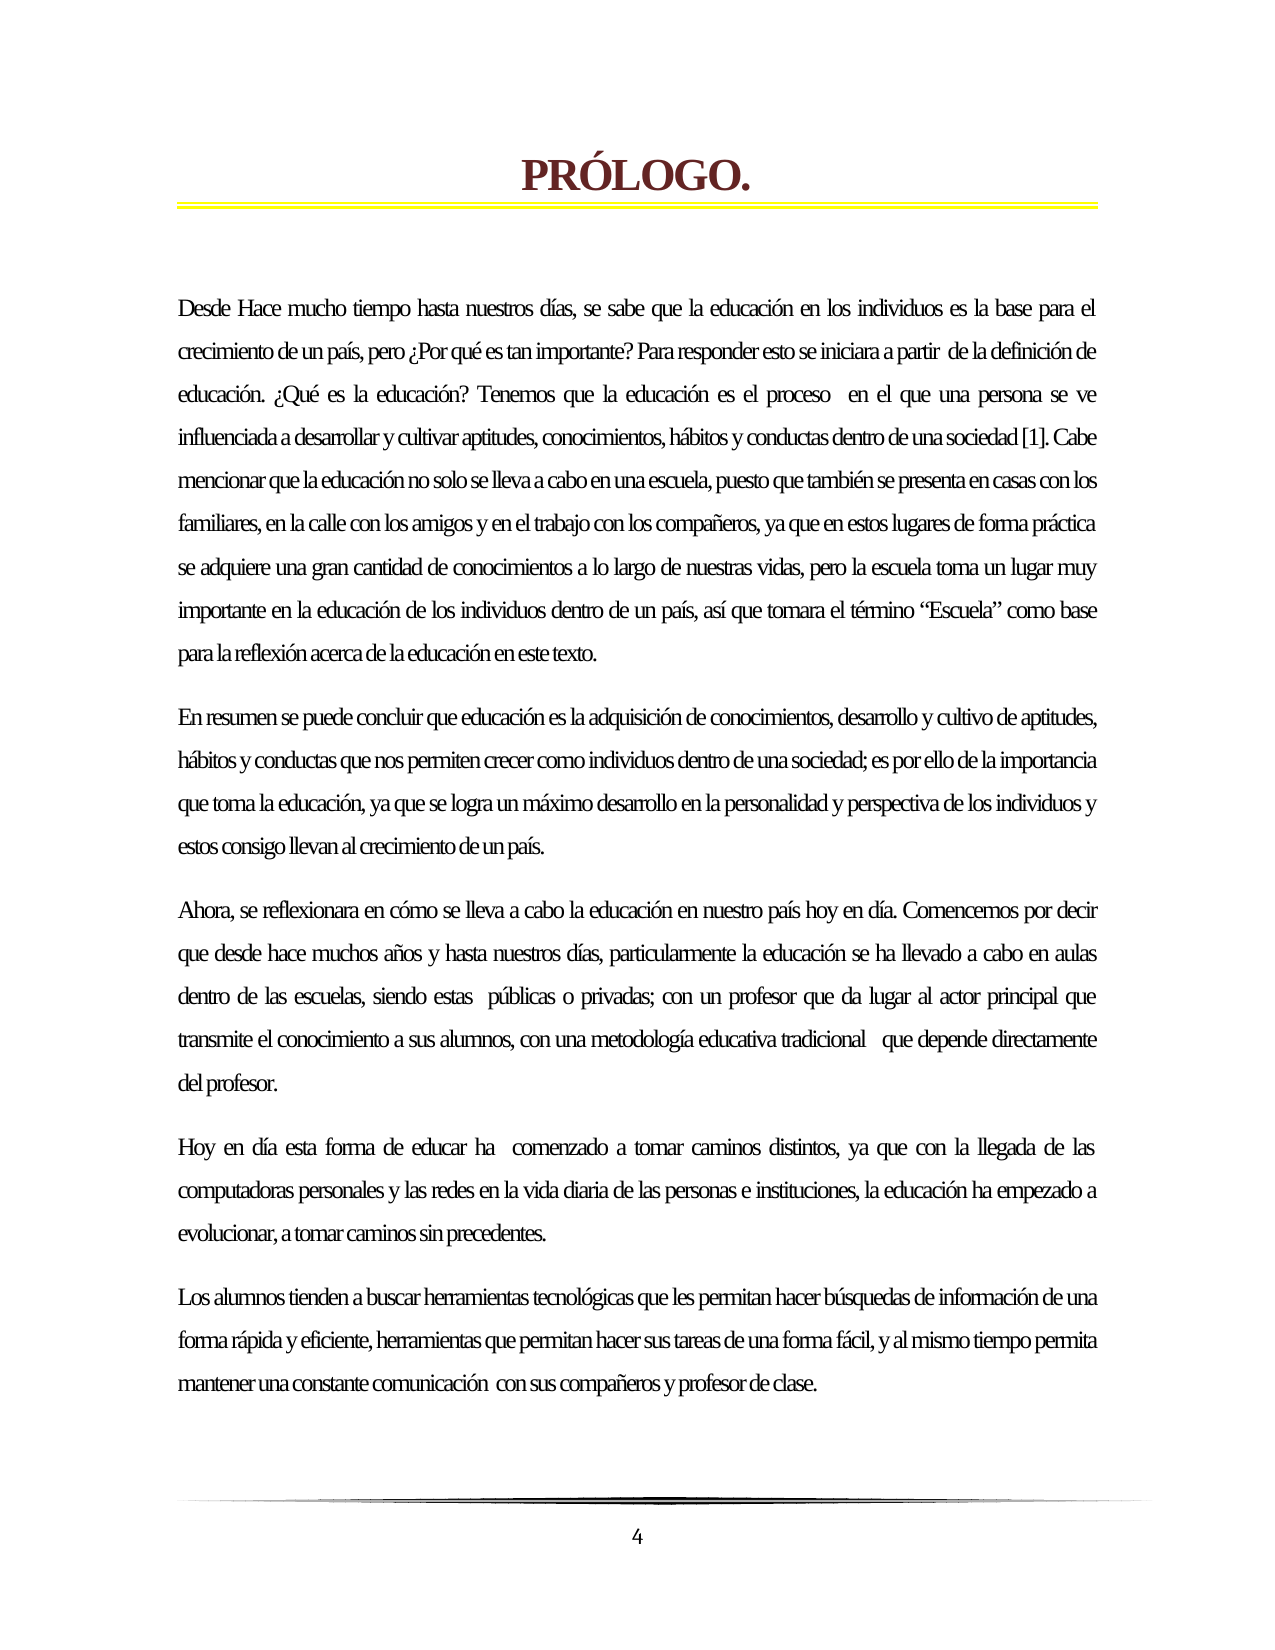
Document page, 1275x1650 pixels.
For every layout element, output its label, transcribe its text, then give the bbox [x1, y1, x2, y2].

text Desde Hace mucho tiempo hasta nuestros días, se sabe que la educación en los individuos es la base para el crecimiento de un país, pero ¿Por qué es tan importante? Para responder esto se iniciara a partir de la definición de educación. ¿Qué es la educación? Tenemos que la educación es el proceso en el que una persona se ve influenciada a desarrollar y cultivar aptitudes, conocimientos, hábitos y conductas dentro de una sociedad [1]. Cabe mencionar que la educación no solo se lleva a cabo en una escuela, puesto que también se presenta en casas con los familiares, en la calle con los amigos y en el trabajo con los compañeros, ya que en estos lugares de forma práctica se adquiere una gran cantidad de conocimientos a lo largo de nuestras vidas, pero la escuela toma un lugar muy importante en la educación de los individuos dentro de un país, así que tomara el término “Escuela” como base para la reflexión acerca de la educación en este texto. [177, 293, 1098, 667]
subtitle Prólogo. [177, 148, 1098, 202]
text Ahora, se reflexionara en cómo se lleva a cabo la educación en nuestro país hoy en día. Comencemos por decir que desde hace muchos años y hasta nuestros días, particularmente la educación se ha llevado a cabo en aulas dentro de las escuelas, siendo estas públicas o privadas; con un profesor que da lugar al actor principal que transmite el conocimiento a sus alumnos, con una metodología educativa tradicional que depende directamente del profesor. [177, 895, 1098, 1096]
text Los alumnos tienden a buscar herramientas tecnológicas que les permitan hacer búsquedas de información de una forma rápida y eficiente, herramientas que permitan hacer sus tareas de una forma fácil, y al mismo tiempo permita mantener una constante comunicación con sus compañeros y profesor de clase. [177, 1282, 1098, 1397]
picture [177, 1497, 1153, 1505]
text En resumen se puede concluir que educación es la adquisición de conocimientos, desarrollo y cultivo de aptitudes, hábitos y conductas que nos permiten crecer como individuos dentro de una sociedad; es por ello de la importancia que toma la educación, ya que se logra un máximo desarrollo en la personalidad y perspectiva de los individuos y estos consigo llevan al crecimiento de un país. [177, 702, 1098, 860]
text Hoy en día esta forma de educar ha comenzado a tomar caminos distintos, ya que con la llegada de las computadoras personales y las redes en la vida diaria de las personas e instituciones, la educación ha empezado a evolucionar, a tomar caminos sin precedentes. [177, 1132, 1098, 1247]
